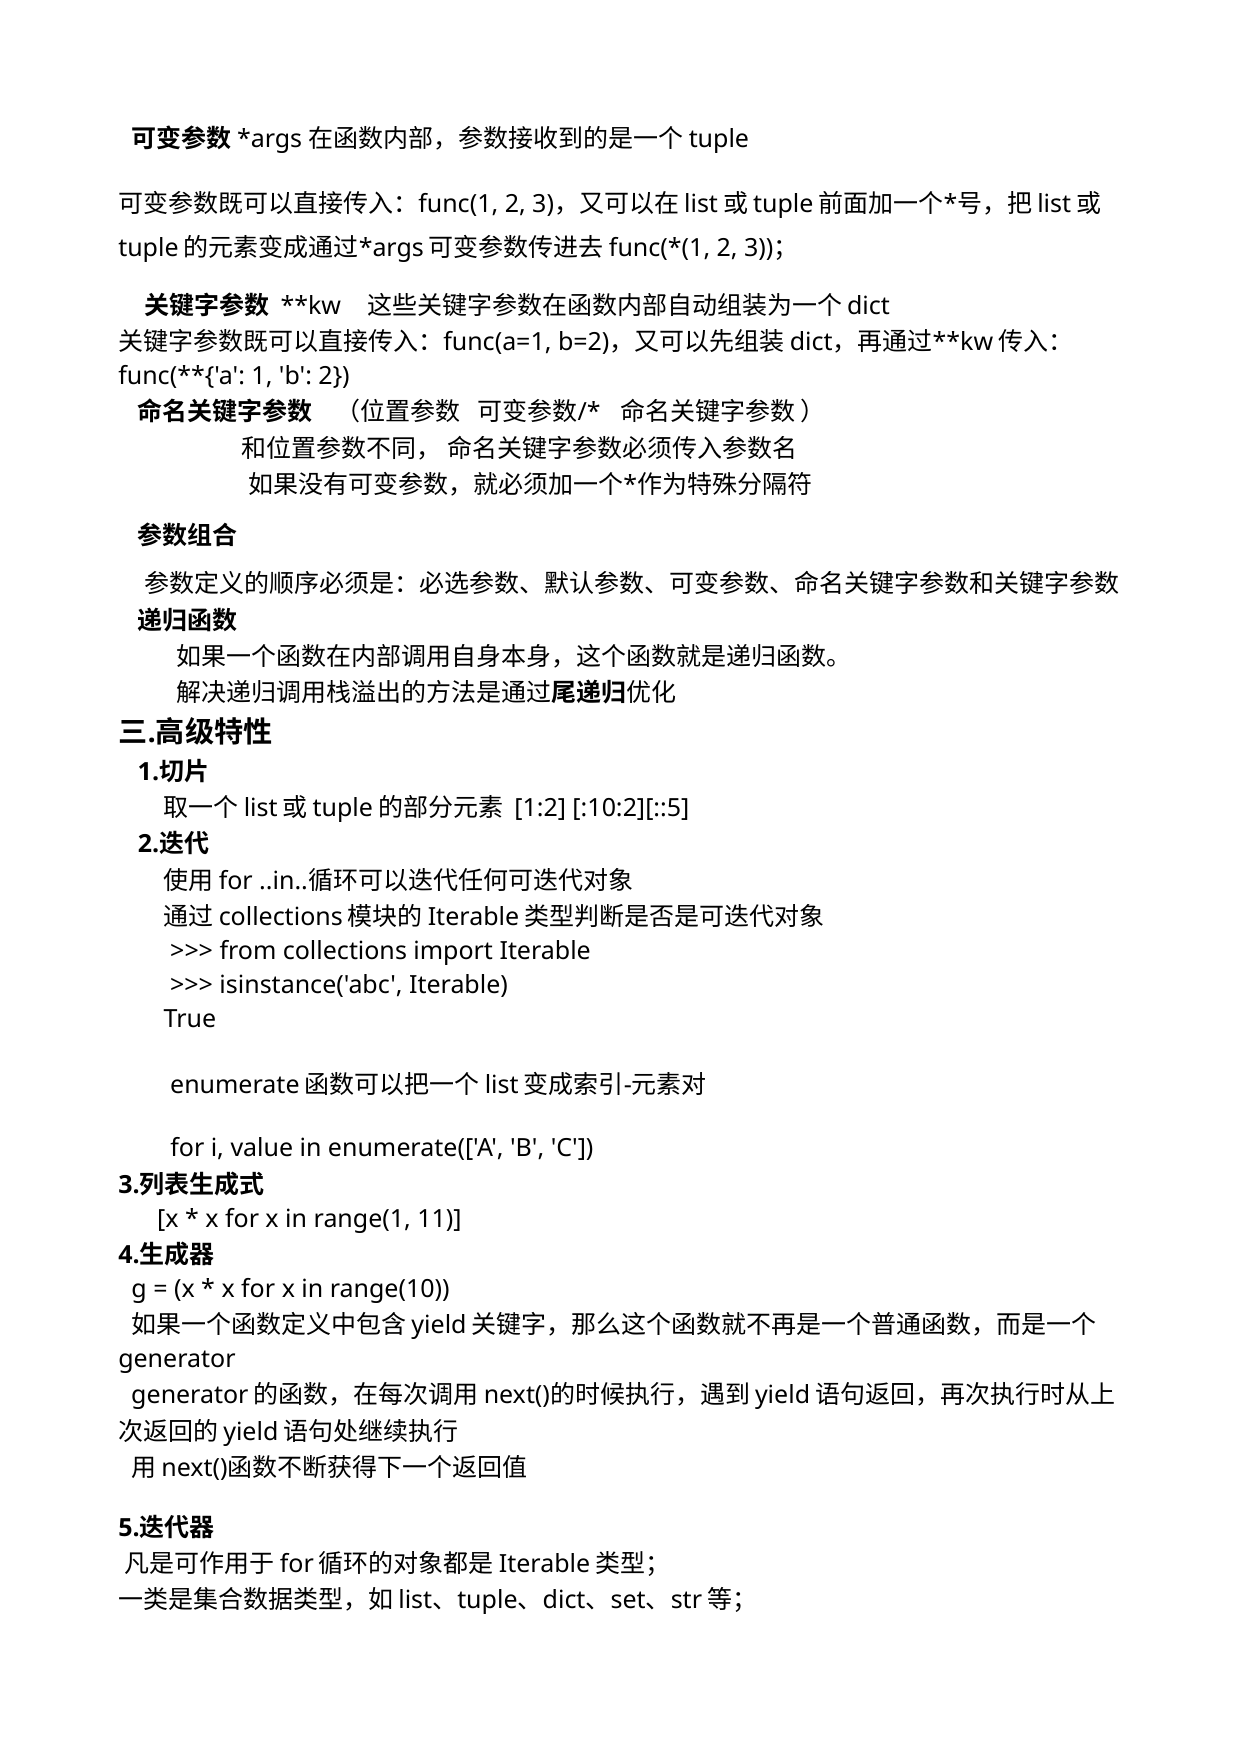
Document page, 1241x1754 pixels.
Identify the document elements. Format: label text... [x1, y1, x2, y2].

text [x * x for x in range(1, 11)] [118, 1200, 1122, 1234]
subtitle 参数组合 [118, 515, 1122, 551]
text generator的函数，在每次调用next()的时候执行，遇到yield语句返回，再次执行时从上次返回的yield语句处继续执行 [118, 1375, 1122, 1447]
text 2.迭代 [118, 824, 1122, 860]
text enumerate函数可以把一个list变成索引-元素对 [118, 1064, 1122, 1101]
text 如果没有可变参数，就必须加一个*作为特殊分隔符 [118, 464, 1122, 501]
text 解决递归调用栈溢出的方法是通过尾递归优化 [118, 673, 1122, 709]
text 1.切片 [118, 751, 1122, 788]
text True [118, 1001, 1122, 1035]
text >>> isinstance('abc', Iterable) [118, 967, 1122, 1001]
text 如果一个函数定义中包含yield关键字，那么这个函数就不再是一个普通函数，而是一个generator [118, 1305, 1122, 1375]
text 3.列表生成式 [118, 1164, 1122, 1200]
text 4.生成器 [118, 1234, 1122, 1271]
text 三.高级特性 [118, 709, 1122, 751]
text g = (x * x for x in range(10)) [118, 1271, 1122, 1305]
text 命名关键字参数 （位置参数 可变参数/* 命名关键字参数 ） [118, 392, 1122, 428]
text 取一个list或tuple的部分元素 [1:2] [:10:2][::5] [118, 788, 1122, 824]
text 5.迭代器 [118, 1507, 1122, 1544]
text 递归函数 [118, 600, 1122, 636]
text for i, value in enumerate(['A', 'B', 'C']) [118, 1130, 1122, 1164]
text >>> from collections import Iterable [118, 933, 1122, 967]
text 通过collections模块的Iterable类型判断是否是可迭代对象 [118, 896, 1122, 933]
text 关键字参数 **kw 这些关键字参数在函数内部自动组装为一个dict [118, 285, 1122, 322]
text 可变参数既可以直接传入：func(1, 2, 3)，又可以在list或tuple前面加一个*号，把list或tuple的元素变成通过*args可变参数传进去func(*(1, 2, 3))； [118, 184, 1122, 263]
text 关键字参数既可以直接传入：func(a=1, b=2)，又可以先组装dict，再通过**kw传入：func(**{'a': 1, 'b': 2}) [118, 322, 1122, 392]
text 用next()函数不断获得下一个返回值 [118, 1447, 1122, 1484]
text 如果一个函数在内部调用自身本身，这个函数就是递归函数。 [118, 636, 1122, 673]
text 使用for ..in..循环可以迭代任何可迭代对象 [118, 860, 1122, 896]
text 可变参数 *args 在函数内部，参数接收到的是一个tuple [118, 118, 1122, 154]
text 参数定义的顺序必须是：必选参数、默认参数、可变参数、命名关键字参数和关键字参数 [118, 564, 1122, 600]
text 和位置参数不同， 命名关键字参数必须传入参数名 [118, 428, 1122, 464]
text 一类是集合数据类型，如list、tuple、dict、set、str等； [118, 1580, 1122, 1616]
text 凡是可作用于for循环的对象都是Iterable类型； [118, 1544, 1122, 1580]
